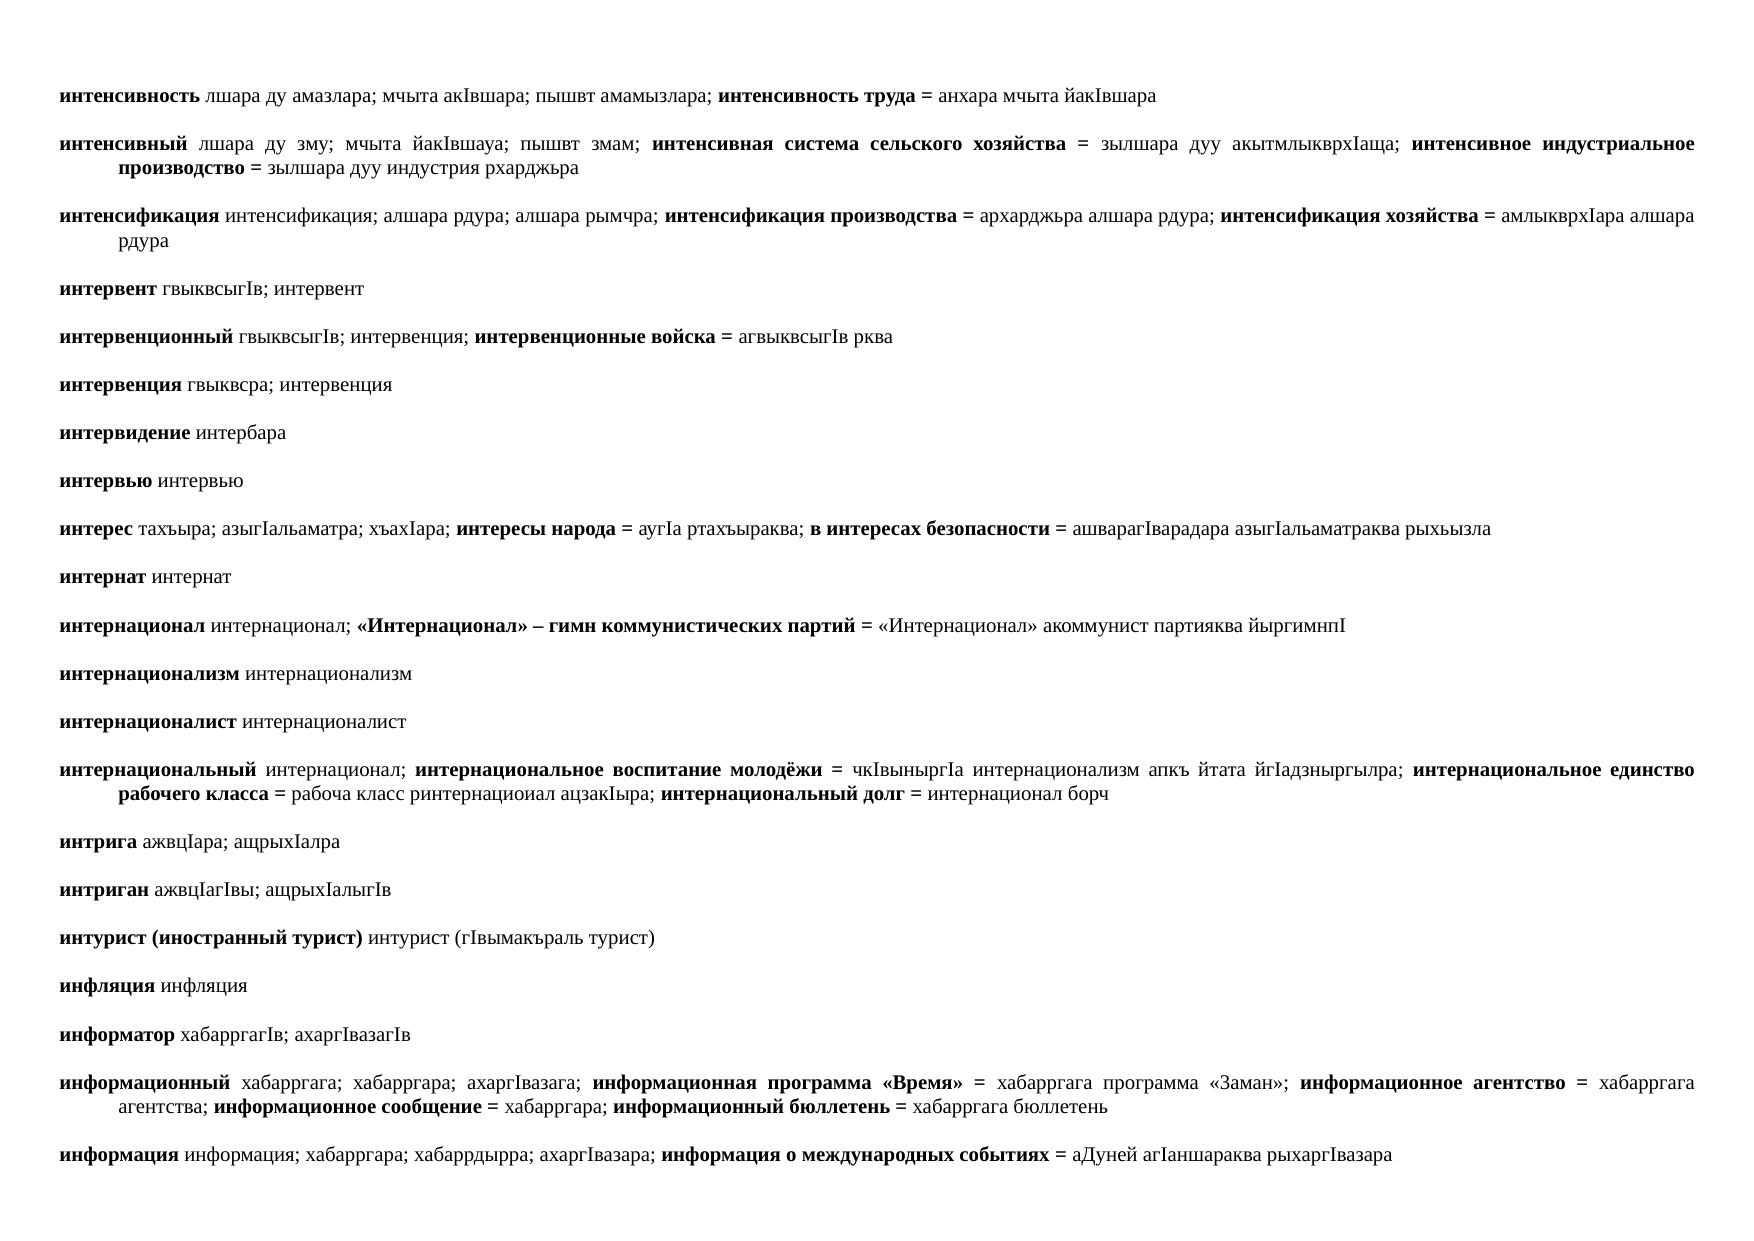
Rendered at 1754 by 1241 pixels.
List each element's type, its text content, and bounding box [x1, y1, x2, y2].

text интервенционный гвыквсыгIв; интервенция; интервенционные войска = агвыквсыгIв рква [59, 324, 1695, 348]
text информатор хабарргагIв; ахаргIвазагIв [59, 1022, 1695, 1046]
text интервидение интербара [59, 420, 1695, 444]
text интернационал интернационал; «Интернационал» – гимн коммунистических партий = «Интернационал» акоммунист партияква йыргимнпI [59, 612, 1695, 637]
text интервью интервью [59, 468, 1695, 492]
text инфляция инфляция [59, 973, 1695, 997]
text информационный хабарргага; хабарргара; ахаргIвазага; информационная программа «Время» = хабарргага программа «3аман»; информационное агентство = хабарргага агентства; информационное сообщение = хабарргара; информационный бюллетень = хабарргага бюллетень [59, 1070, 1695, 1118]
text интенсификация интенсификация; алшара рдура; алшара рымчра; интенсификация производства = архарджьра алшара рдура; интенсификация хозяйства = амлыкврхIара алшара рдура [59, 203, 1695, 252]
text информация информация; хабарргара; хабаррдырра; ахаргIвазара; информация о международных событиях = аДуней агIаншараква рыхаргIвазара [59, 1142, 1695, 1166]
text интенсивность лшара ду амазлара; мчыта акIвшара; пышвт амамызлара; интенсивность труда = анхара мчыта йакIвшара [59, 83, 1695, 107]
text интервенция гвыквсра; интервенция [59, 372, 1695, 396]
text интриган ажвцIагIвы; ащрыхIалыгIв [59, 877, 1695, 901]
text интерес тахъыра; азыгIальаматра; хъахIара; интересы народа = аугIа ртахъыраква; в интересах безопасности = ашварагIварадара азыгIальаматраква рыхьызла [59, 516, 1695, 540]
text интернационалист интернационалист [59, 709, 1695, 733]
text интернациональный интернационал; интернациональное воспитание молодёжи = чкIвыныргIа интернационализм апкъ йтата йгIадзныргылра; интернациональное единство рабочего класса = рабоча класс ринтернациоиал ацзакIыра; интернациональный долг = интернационал борч [59, 757, 1695, 805]
text интрига ажвцIара; ащрыхIалра [59, 829, 1695, 853]
text интурист (иностранный турист) интурист (гIвымакъраль турист) [59, 925, 1695, 949]
text интернат интернат [59, 564, 1695, 588]
text интервент гвыквсыгIв; интервент [59, 276, 1695, 300]
text интенсивный лшара ду зму; мчыта йакIвшауа; пышвт змам; интенсивная система сельского хозяйства = зылшара дуу акытмлыкврхIаща; интенсивное индустриальное производство = зылшара дуу индустрия рхарджьра [59, 131, 1695, 179]
text интернационализм интернационализм [59, 661, 1695, 685]
